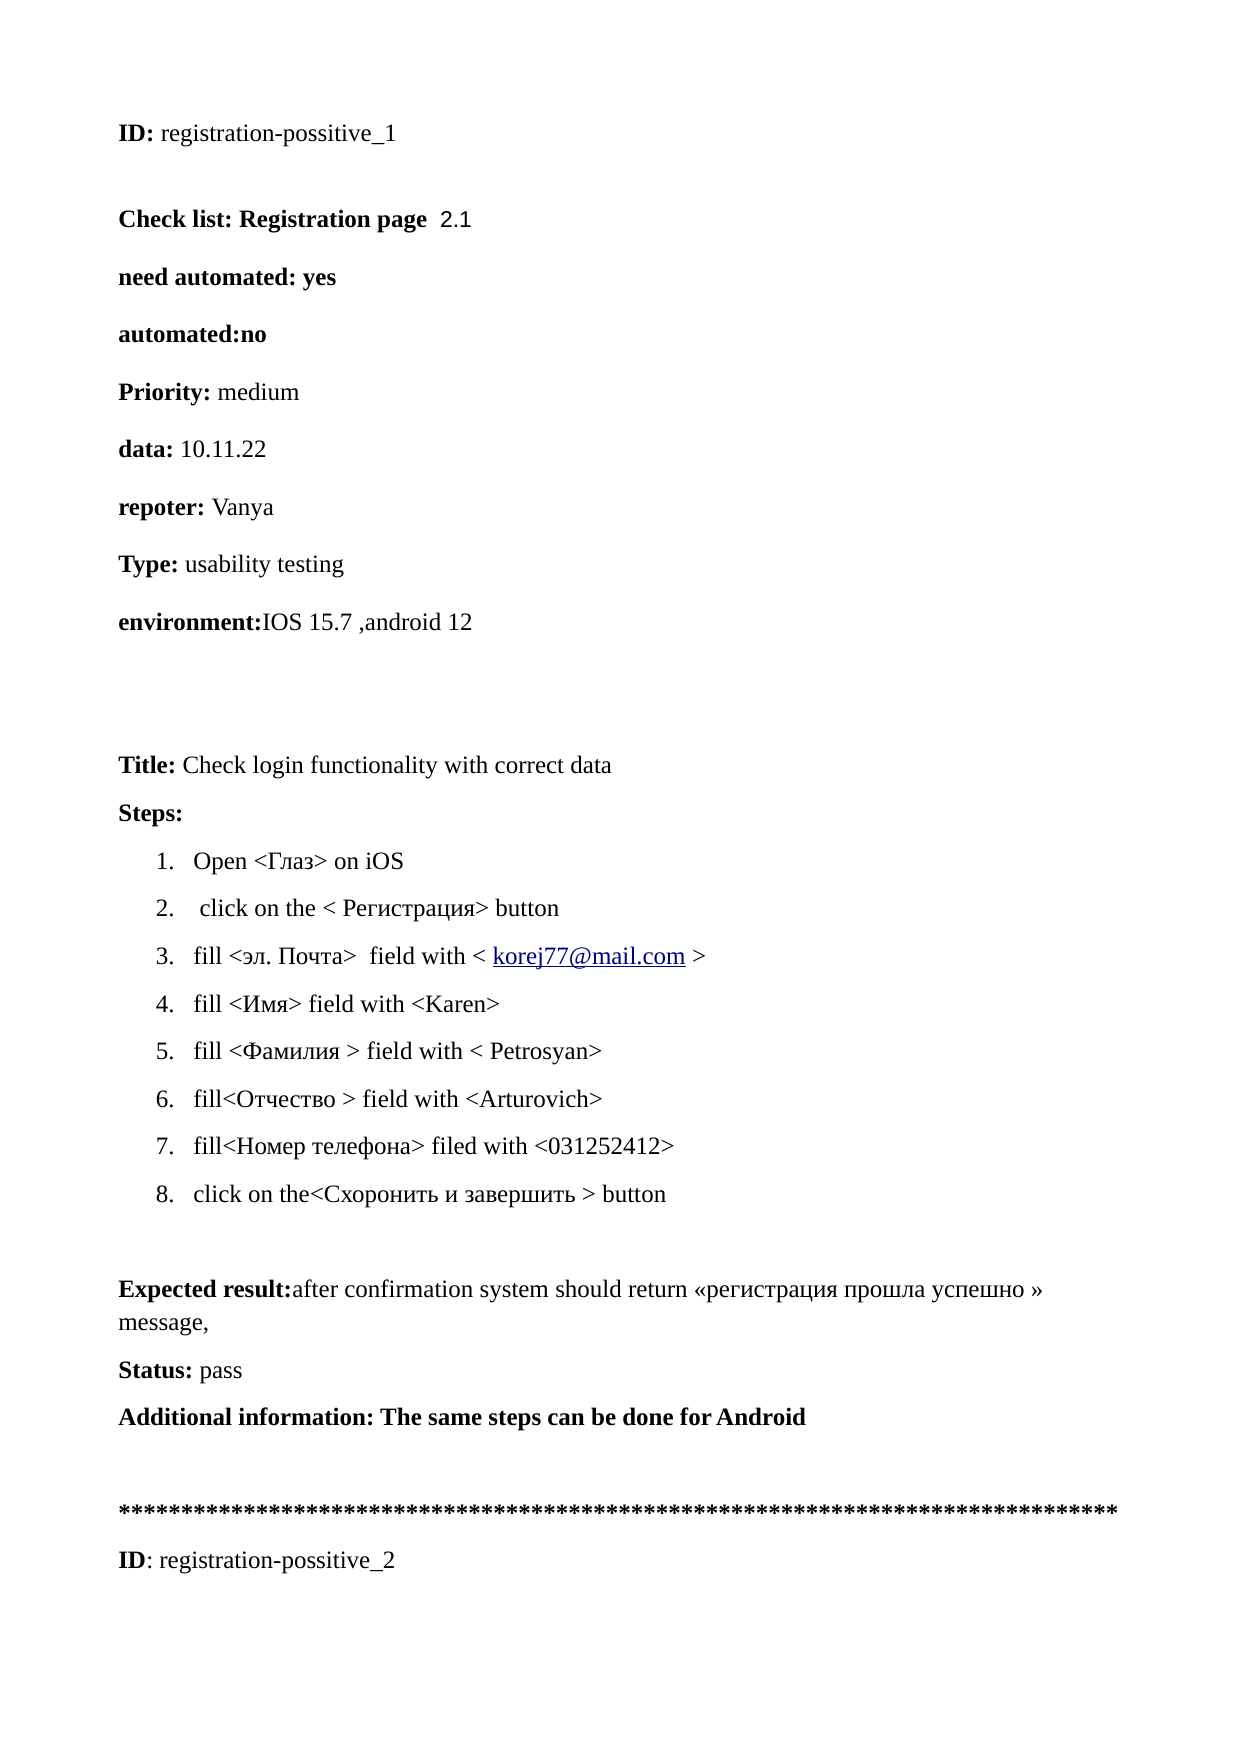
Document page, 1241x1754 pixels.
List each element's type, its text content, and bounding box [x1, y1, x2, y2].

list fill<Отчество > field with <Arturovich> [156, 1084, 1122, 1113]
text Steps: [118, 798, 1122, 827]
text Priority: medium [118, 377, 1122, 406]
text Title: Check login functionality with correct data [118, 751, 1122, 779]
text ID: registration-possitive_1 [118, 118, 1122, 147]
text Expected result:after confirmation system should return «регистрация прошла успешно » message, [118, 1274, 1122, 1336]
list fill <Имя> field with <Karen> [156, 989, 1122, 1017]
text Additional information: The same steps can be done for Android [118, 1402, 1122, 1431]
list click on the<Схоронить и завершить > button [156, 1179, 1122, 1208]
text environment:IOS 15.7 ,android 12 [118, 607, 1122, 636]
text automated:no [118, 319, 1122, 348]
text ******************************************************************************** [118, 1498, 1122, 1526]
text data: 10.11.22 [118, 434, 1122, 463]
text Type: usability testing [118, 549, 1122, 578]
text need automated: yes [118, 262, 1122, 291]
text repoter: Vanya [118, 492, 1122, 521]
list fill <эл. Почта> field with < korej77@mail.com > [156, 941, 1122, 970]
text Check list: Registration page 2.1 [118, 204, 1122, 233]
list click on the < Регистрация> button [156, 893, 1122, 922]
text Status: pass [118, 1355, 1122, 1384]
list fill <Фамилия > field with < Petrosyan> [156, 1036, 1122, 1065]
list Open <Глаз> on iOS [156, 846, 1122, 874]
list fill<Номер телефона> filed with <031252412> [156, 1131, 1122, 1160]
text ID: registration-possitive_2 [118, 1545, 1122, 1574]
